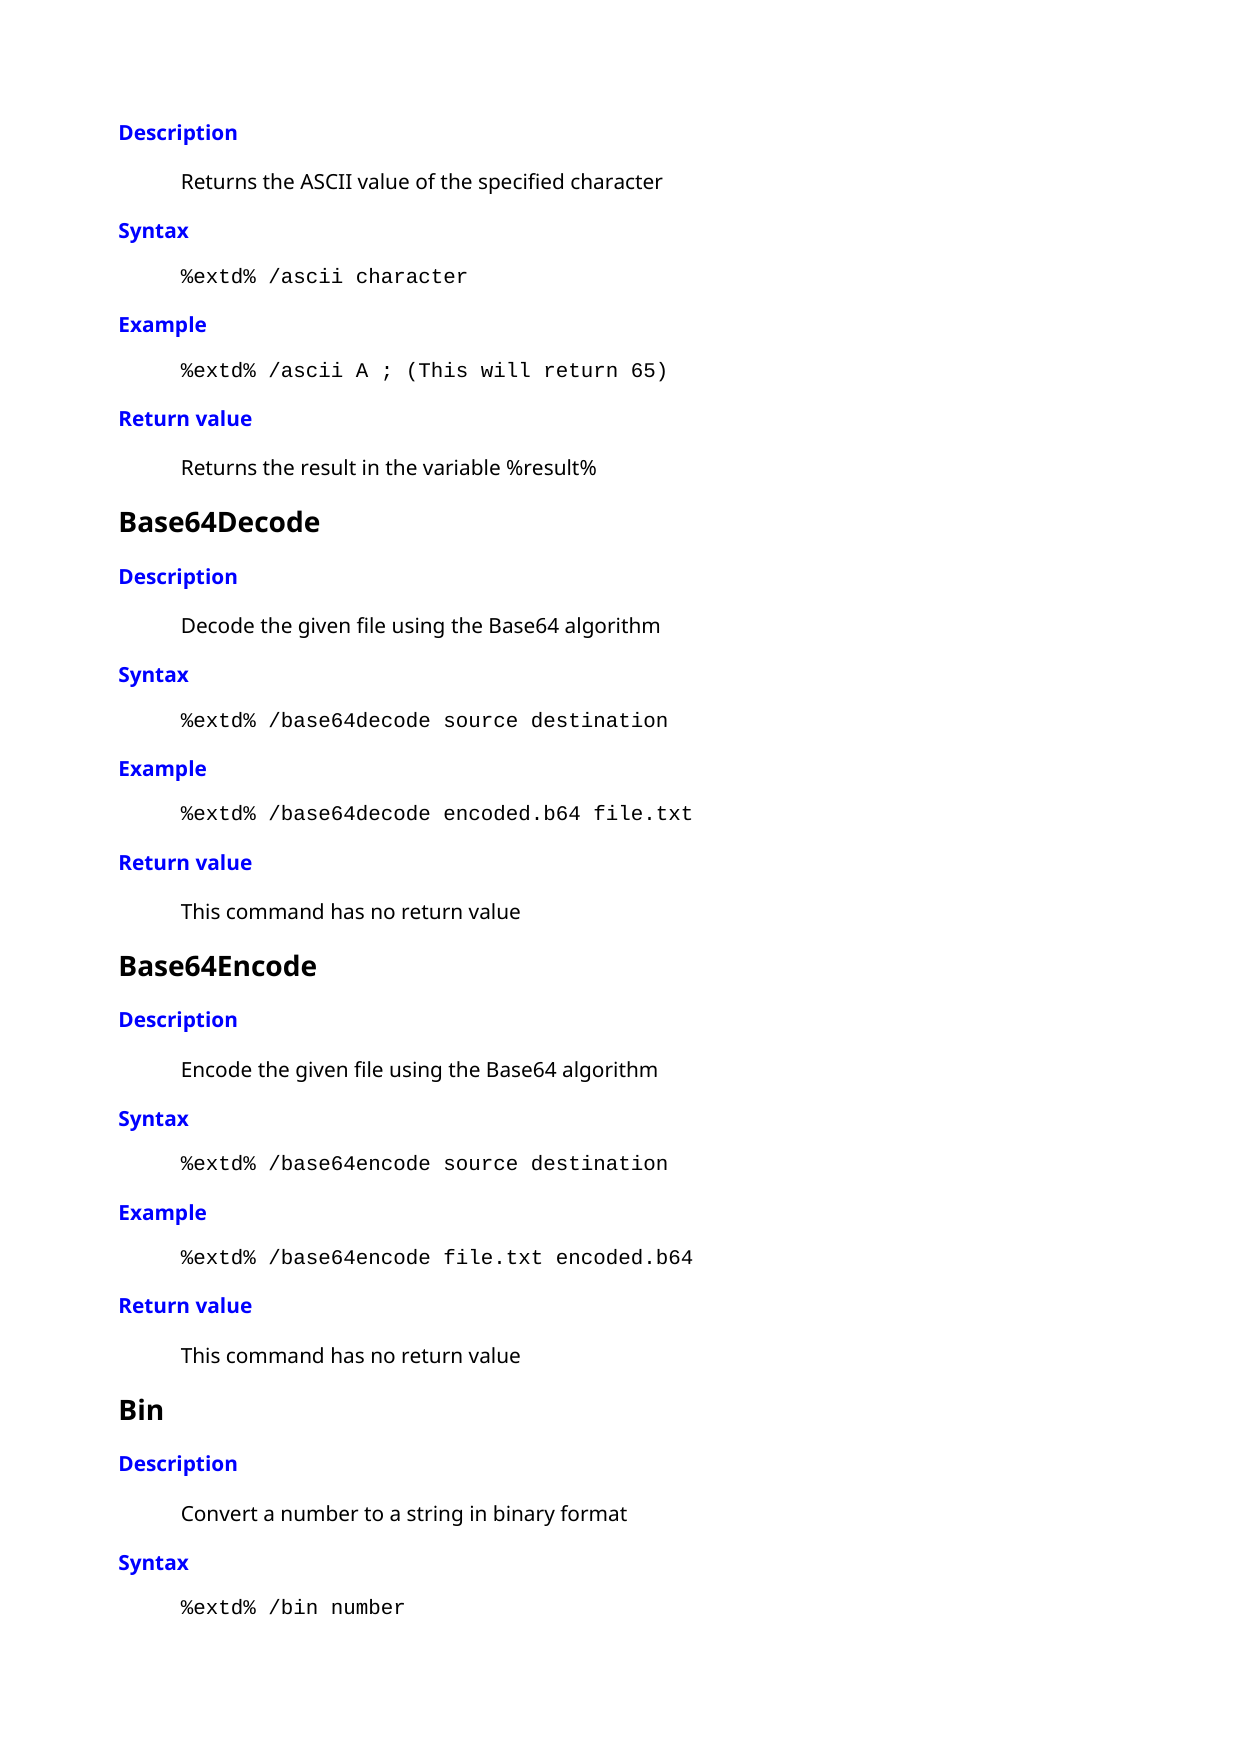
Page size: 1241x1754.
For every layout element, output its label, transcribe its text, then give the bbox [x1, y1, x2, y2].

text %extd% /bin number [181, 1597, 1122, 1621]
text Syntax [118, 1104, 1122, 1133]
text Description [118, 1006, 1122, 1034]
text Returns the result in the variable %result% [181, 453, 1122, 482]
text Description [118, 1449, 1122, 1478]
text Return value [118, 848, 1122, 876]
text %extd% /base64decode encoded.b64 file.txt [181, 803, 1122, 827]
text Returns the ASCII value of the specified character [181, 167, 1122, 196]
text Syntax [118, 217, 1122, 245]
text %extd% /base64encode source destination [181, 1153, 1122, 1177]
text %extd% /base64encode file.txt encoded.b64 [181, 1247, 1122, 1271]
text Example [118, 1198, 1122, 1226]
text Syntax [118, 1548, 1122, 1576]
text Decode the given file using the Base64 algorithm [181, 611, 1122, 639]
text Example [118, 754, 1122, 783]
text Base64Decode [118, 503, 1122, 541]
text Convert a number to a string in binary format [181, 1499, 1122, 1527]
text Return value [118, 404, 1122, 433]
text This command has no return value [181, 897, 1122, 926]
text Description [118, 562, 1122, 590]
text %extd% /base64decode source destination [181, 710, 1122, 733]
text Return value [118, 1292, 1122, 1320]
text %extd% /ascii character [181, 266, 1122, 289]
text Base64Encode [118, 946, 1122, 985]
text Syntax [118, 660, 1122, 689]
text Encode the given file using the Base64 algorithm [181, 1055, 1122, 1083]
text Example [118, 310, 1122, 339]
text This command has no return value [181, 1341, 1122, 1369]
text Bin [118, 1390, 1122, 1428]
text Description [118, 118, 1122, 147]
text %extd% /ascii A ; (This will return 65) [181, 360, 1122, 383]
